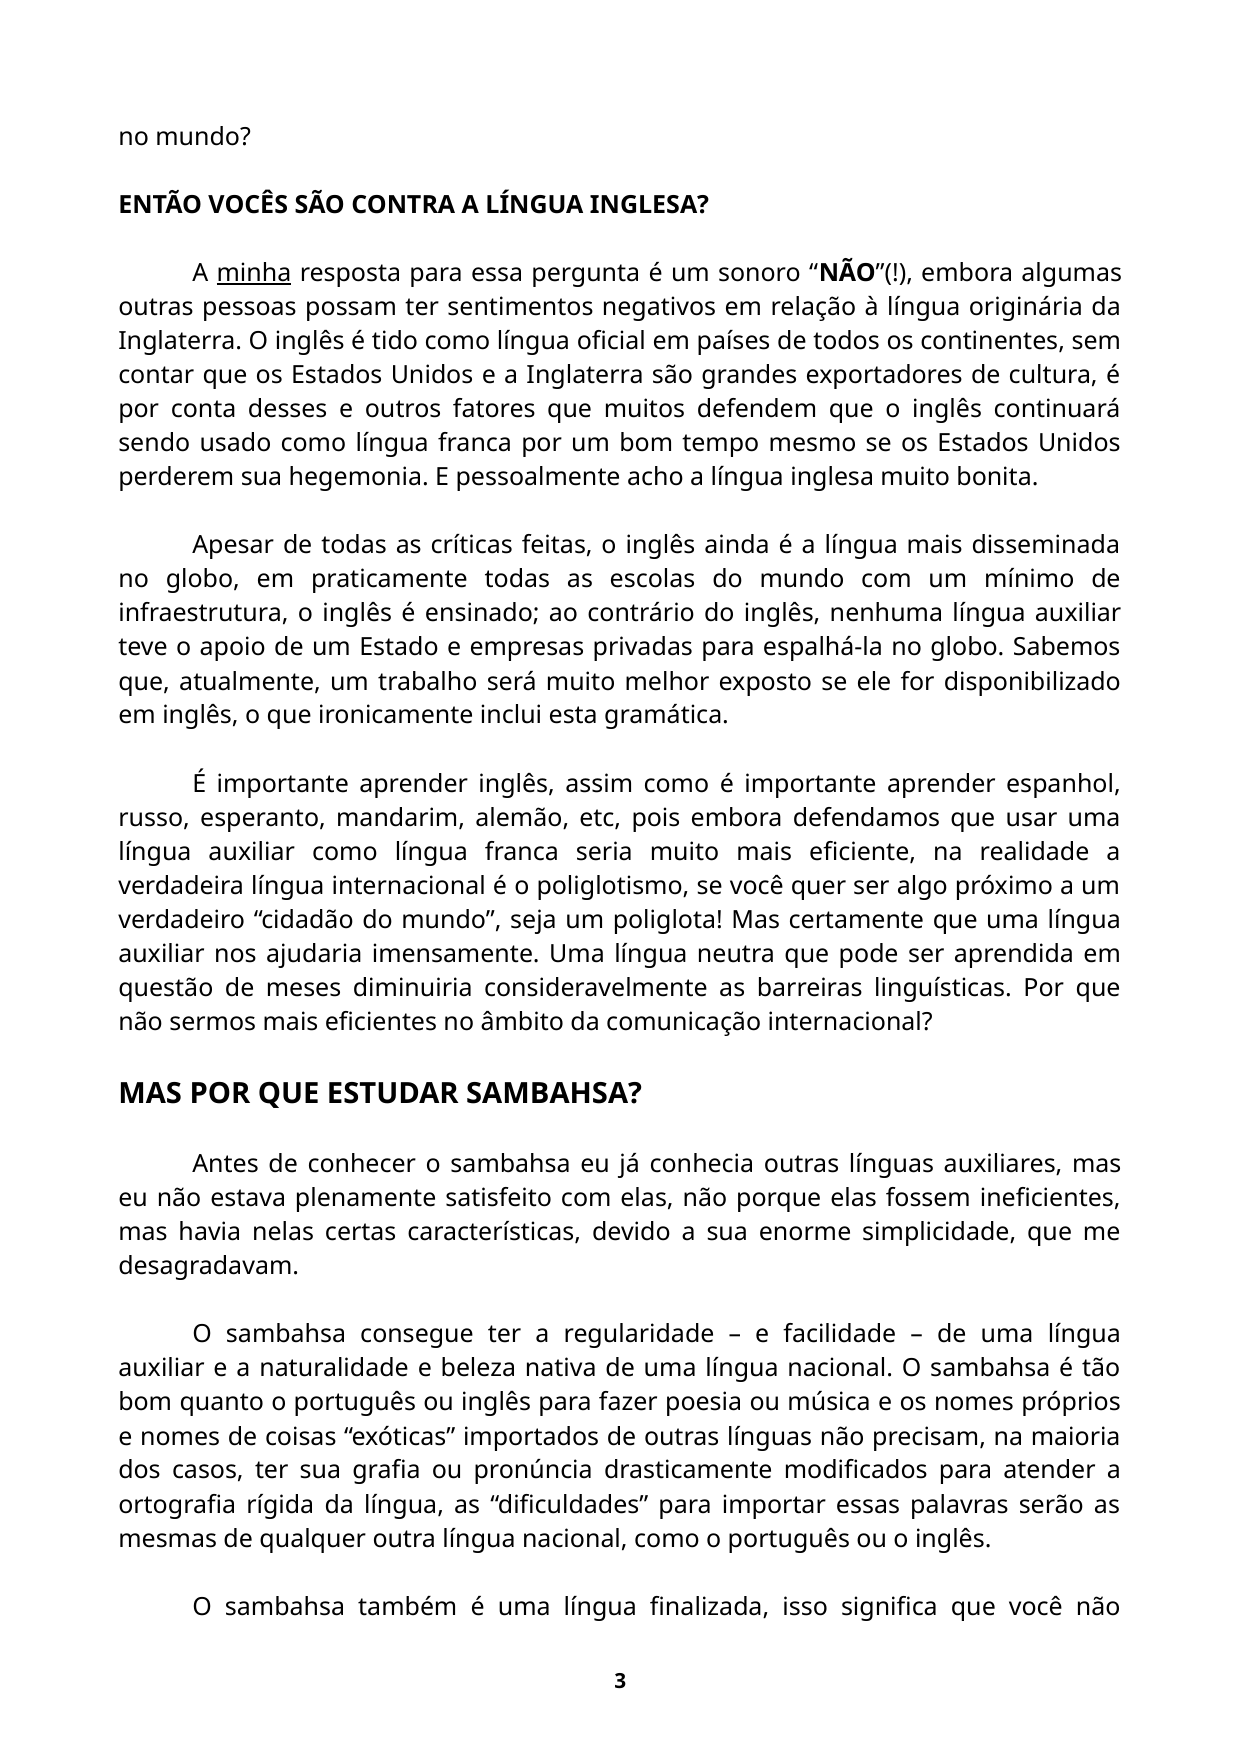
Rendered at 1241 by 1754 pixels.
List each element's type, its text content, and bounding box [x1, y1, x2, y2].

subtitle ENTÃO VOCÊS SÃO CONTRA A LÍNGUA INGLESA? [118, 186, 1122, 220]
text no mundo? [118, 118, 1122, 152]
text Antes de conhecer o sambahsa eu já conhecia outras línguas auxiliares, mas eu não estava plenamente satisfeito com elas, não porque elas fossem ineficientes, mas havia nelas certas características, devido a sua enorme simplicidade, que me desagradavam. [118, 1146, 1122, 1282]
text O sambahsa também é uma língua finalizada, isso significa que você não [118, 1588, 1122, 1622]
text O sambahsa consegue ter a regularidade – e facilidade – de uma língua auxiliar e a naturalidade e beleza nativa de uma língua nacional. O sambahsa é tão bom quanto o português ou inglês para fazer poesia ou música e os nomes próprios e nomes de coisas “exóticas” importados de outras línguas não precisam, na maioria dos casos, ter sua grafia ou pronúncia drasticamente modificados para atender a ortografia rígida da língua, as “dificuldades” para importar essas palavras serão as mesmas de qualquer outra língua nacional, como o português ou o inglês. [118, 1316, 1122, 1554]
text A minha resposta para essa pergunta é um sonoro “NÃO”(!), embora algumas outras pessoas possam ter sentimentos negativos em relação à língua originária da Inglaterra. O inglês é tido como língua oficial em países de todos os continentes, sem contar que os Estados Unidos e a Inglaterra são grandes exportadores de cultura, é por conta desses e outros fatores que muitos defendem que o inglês continuará sendo usado como língua franca por um bom tempo mesmo se os Estados Unidos perderem sua hegemonia. E pessoalmente acho a língua inglesa muito bonita. [118, 254, 1122, 493]
text Apesar de todas as críticas feitas, o inglês ainda é a língua mais disseminada no globo, em praticamente todas as escolas do mundo com um mínimo de infraestrutura, o inglês é ensinado; ao contrário do inglês, nenhuma língua auxiliar teve o apoio de um Estado e empresas privadas para espalhá-la no globo. Sabemos que, atualmente, um trabalho será muito melhor exposto se ele for disponibilizado em inglês, o que ironicamente inclui esta gramática. [118, 527, 1122, 731]
subtitle MAS POR QUE ESTUDAR SAMBAHSA? [118, 1072, 1122, 1112]
text É importante aprender inglês, assim como é importante aprender espanhol, russo, esperanto, mandarim, alemão, etc, pois embora defendamos que usar uma língua auxiliar como língua franca seria muito mais eficiente, na realidade a verdadeira língua internacional é o poliglotismo, se você quer ser algo próximo a um verdadeiro “cidadão do mundo”, seja um poliglota! Mas certamente que uma língua auxiliar nos ajudaria imensamente. Uma língua neutra que pode ser aprendida em questão de meses diminuiria consideravelmente as barreiras linguísticas. Por que não sermos mais eficientes no âmbito da comunicação internacional? [118, 765, 1122, 1038]
